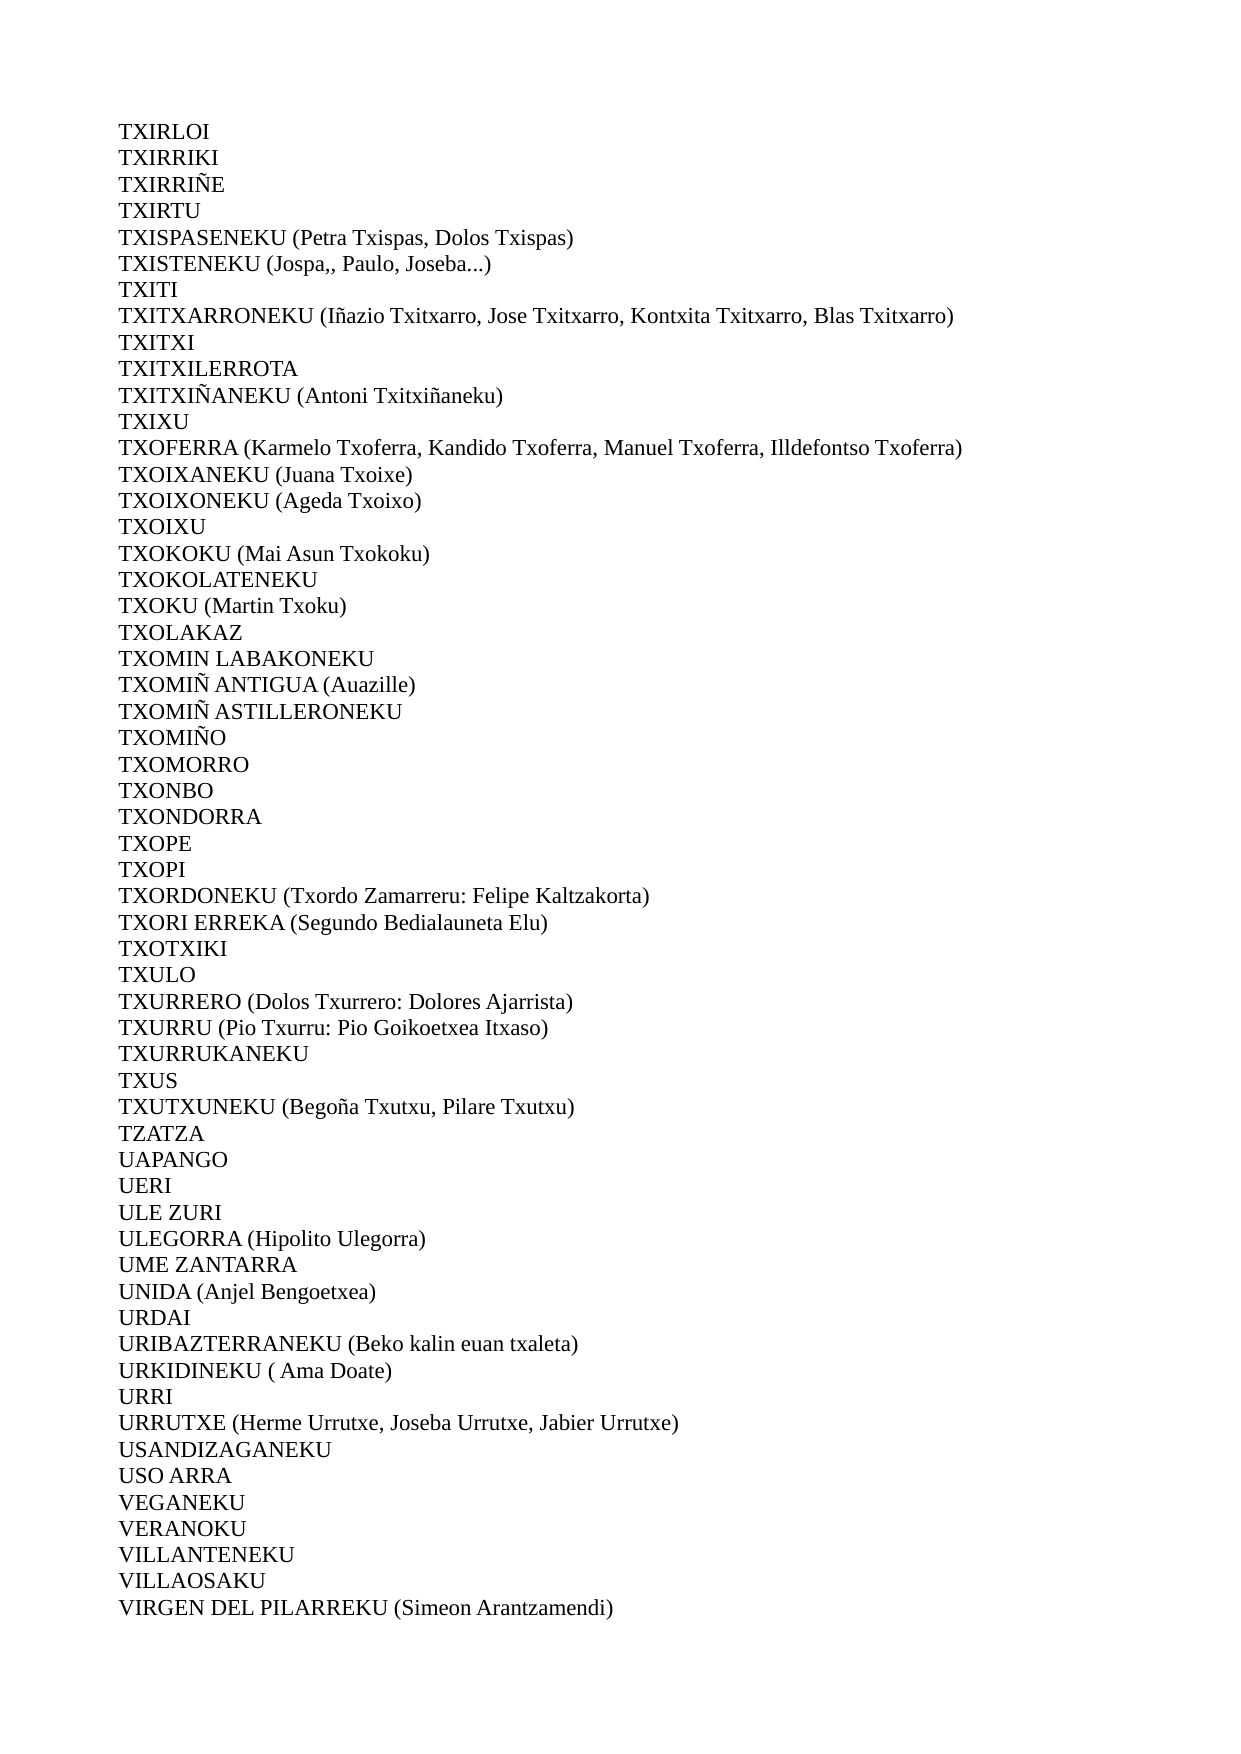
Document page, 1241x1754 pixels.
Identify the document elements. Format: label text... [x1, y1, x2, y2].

text TXURRUKANEKU [118, 1041, 1122, 1067]
text TXOPI [118, 856, 1122, 882]
text TXISTENEKU (Jospa,, Paulo, Joseba...) [118, 250, 1122, 276]
text TXOMIÑO [118, 724, 1122, 751]
text TXOMIÑ ANTIGUA (Auazille) [118, 672, 1122, 698]
text UNIDA (Anjel Bengoetxea) [118, 1278, 1122, 1304]
text TXIRLOI [118, 118, 1122, 144]
text TXOLAKAZ [118, 619, 1122, 645]
text TXOFERRA (Karmelo Txoferra, Kandido Txoferra, Manuel Txoferra, Illdefontso Txoferra) [118, 434, 1122, 461]
text TXOIXANEKU (Juana Txoixe) [118, 461, 1122, 487]
text TXITXILERROTA [118, 355, 1122, 382]
text TXOKOLATENEKU [118, 566, 1122, 592]
text TXIRRIKI [118, 144, 1122, 171]
text TXURRERO (Dolos Txurrero: Dolores Ajarrista) [118, 988, 1122, 1014]
text USANDIZAGANEKU [118, 1436, 1122, 1462]
text TXOIXU [118, 513, 1122, 540]
text TXUTXUNEKU (Begoña Txutxu, Pilare Txutxu) [118, 1093, 1122, 1119]
text TXISPASENEKU (Petra Txispas, Dolos Txispas) [118, 223, 1122, 250]
text TXITI [118, 276, 1122, 303]
text TXONDORRA [118, 803, 1122, 830]
text URRUTXE (Herme Urrutxe, Joseba Urrutxe, Jabier Urrutxe) [118, 1409, 1122, 1436]
text UAPANGO [118, 1146, 1122, 1172]
text TXITXARRONEKU (Iñazio Txitxarro, Jose Txitxarro, Kontxita Txitxarro, Blas Txitxarro) [118, 303, 1122, 329]
text TXULO [118, 961, 1122, 988]
text UME ZANTARRA [118, 1251, 1122, 1278]
text TXORDONEKU (Txordo Zamarreru: Felipe Kaltzakorta) [118, 882, 1122, 909]
text TZATZA [118, 1119, 1122, 1146]
text TXIXU [118, 408, 1122, 434]
text URIBAZTERRANEKU (Beko kalin euan txaleta) [118, 1330, 1122, 1357]
text TXONBO [118, 777, 1122, 803]
text TXOMORRO [118, 751, 1122, 777]
text TXURRU (Pio Txurru: Pio Goikoetxea Itxaso) [118, 1014, 1122, 1041]
text VILLANTENEKU [118, 1541, 1122, 1568]
text TXOPE [118, 830, 1122, 856]
text TXIRRIÑE [118, 171, 1122, 197]
text ULEGORRA (Hipolito Ulegorra) [118, 1225, 1122, 1251]
text VIRGEN DEL PILARREKU (Simeon Arantzamendi) [118, 1594, 1122, 1620]
text VILLAOSAKU [118, 1568, 1122, 1594]
text TXITXI [118, 329, 1122, 355]
text TXIRTU [118, 197, 1122, 223]
text TXOKU (Martin Txoku) [118, 592, 1122, 619]
text URDAI [118, 1304, 1122, 1330]
text TXOIXONEKU (Ageda Txoixo) [118, 487, 1122, 513]
text VERANOKU [118, 1515, 1122, 1541]
text URRI [118, 1383, 1122, 1409]
text TXUS [118, 1067, 1122, 1093]
text TXITXIÑANEKU (Antoni Txitxiñaneku) [118, 382, 1122, 408]
text TXOTXIKI [118, 935, 1122, 961]
text TXOKOKU (Mai Asun Txokoku) [118, 540, 1122, 566]
text TXOMIÑ ASTILLERONEKU [118, 698, 1122, 724]
text TXORI ERREKA (Segundo Bedialauneta Elu) [118, 909, 1122, 935]
text UERI [118, 1172, 1122, 1199]
text VEGANEKU [118, 1488, 1122, 1515]
text USO ARRA [118, 1462, 1122, 1488]
text TXOMIN LABAKONEKU [118, 645, 1122, 672]
text ULE ZURI [118, 1199, 1122, 1225]
text URKIDINEKU ( Ama Doate) [118, 1357, 1122, 1383]
